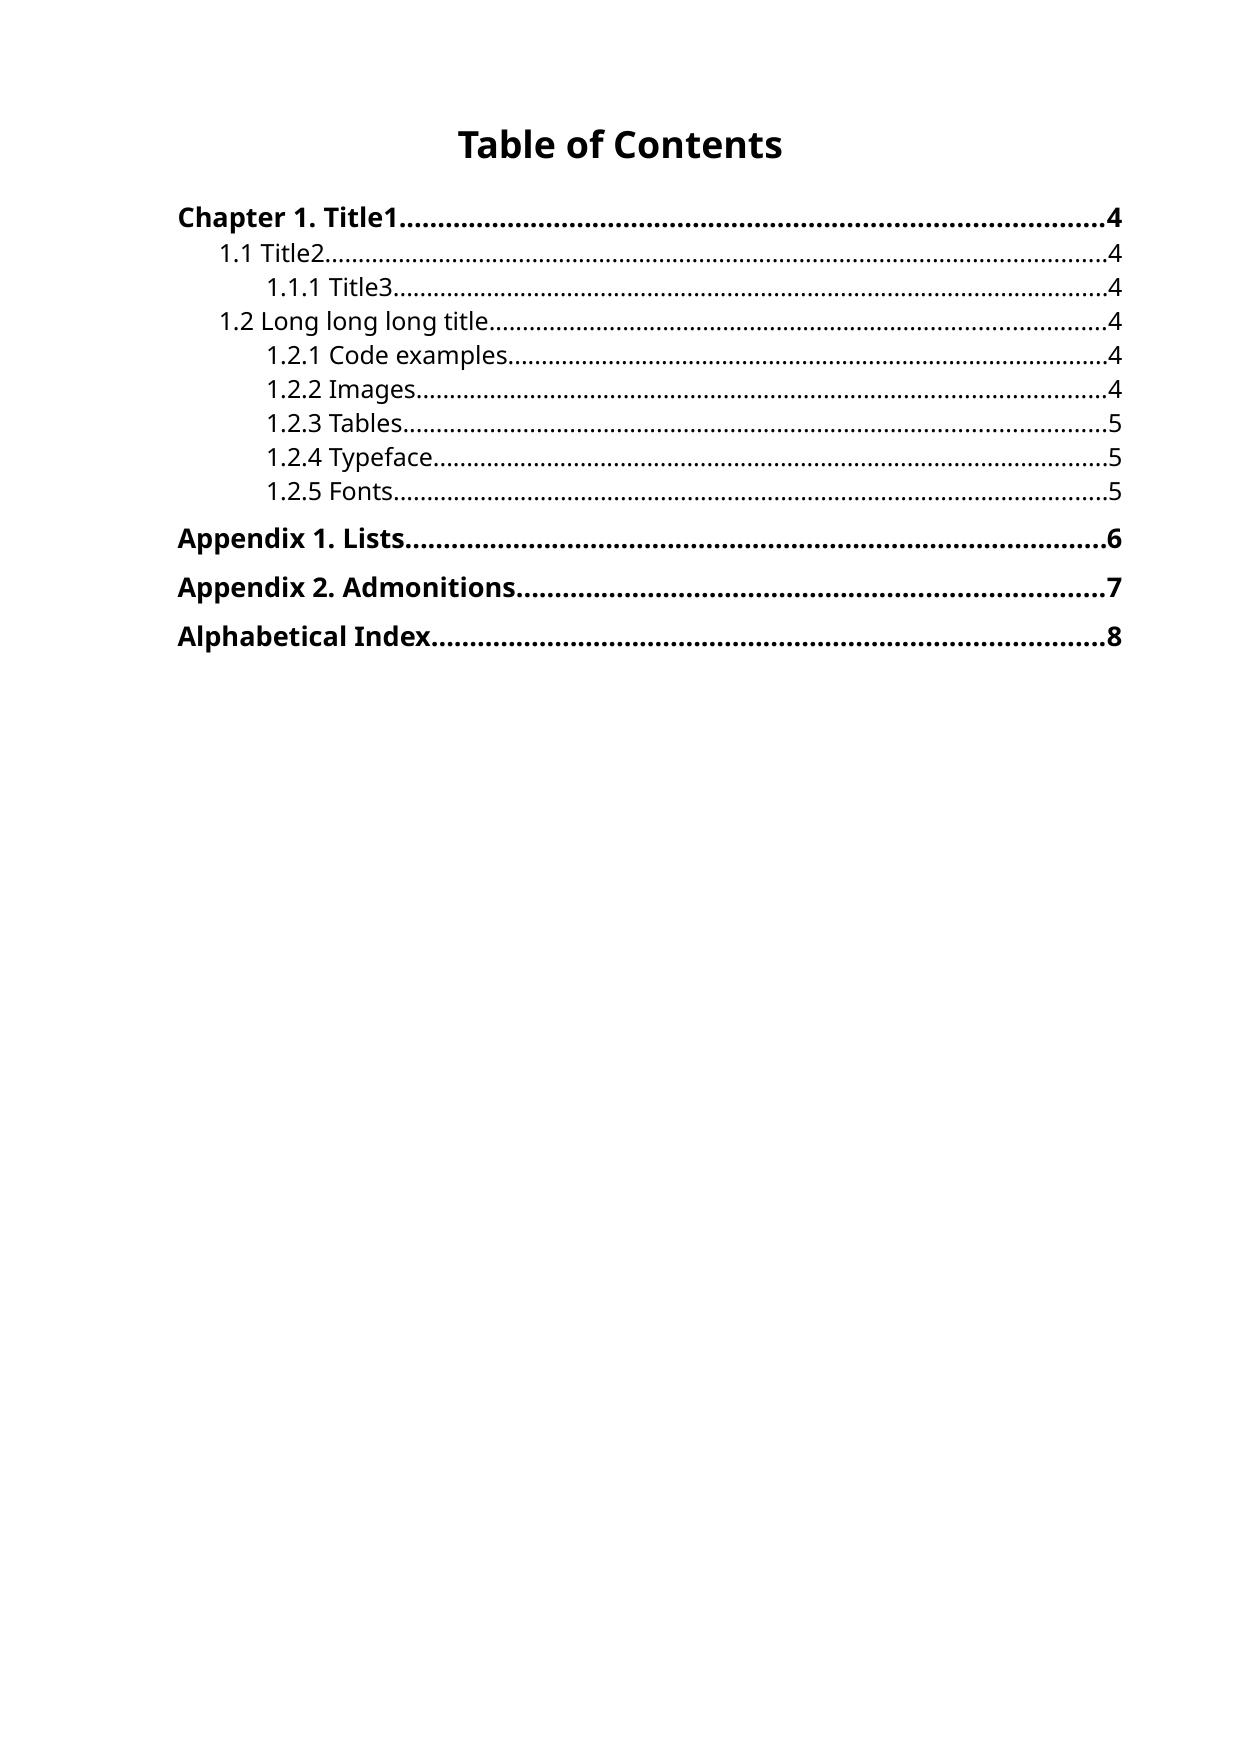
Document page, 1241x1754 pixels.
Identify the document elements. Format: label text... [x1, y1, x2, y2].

text Chapter 1. Title1 4 [177, 199, 1122, 236]
text 1.2.3 Tables 5 [266, 406, 1122, 440]
text 1.2 Long long long title 4 [218, 304, 1122, 338]
text 1.2.4 Typeface 5 [266, 440, 1122, 474]
text Alphabetical Index 8 [177, 617, 1122, 654]
text Appendix 1. Lists 6 [177, 520, 1122, 557]
text 1.2.5 Fonts 5 [266, 474, 1122, 508]
text 1.1.1 Title3 4 [266, 269, 1122, 304]
title Table of Contents [118, 118, 1122, 169]
text 1.2.1 Code examples 4 [266, 338, 1122, 372]
text Appendix 2. Admonitions 7 [177, 568, 1122, 605]
text 1.1 Title2 4 [218, 236, 1122, 269]
text 1.2.2 Images 4 [266, 372, 1122, 406]
